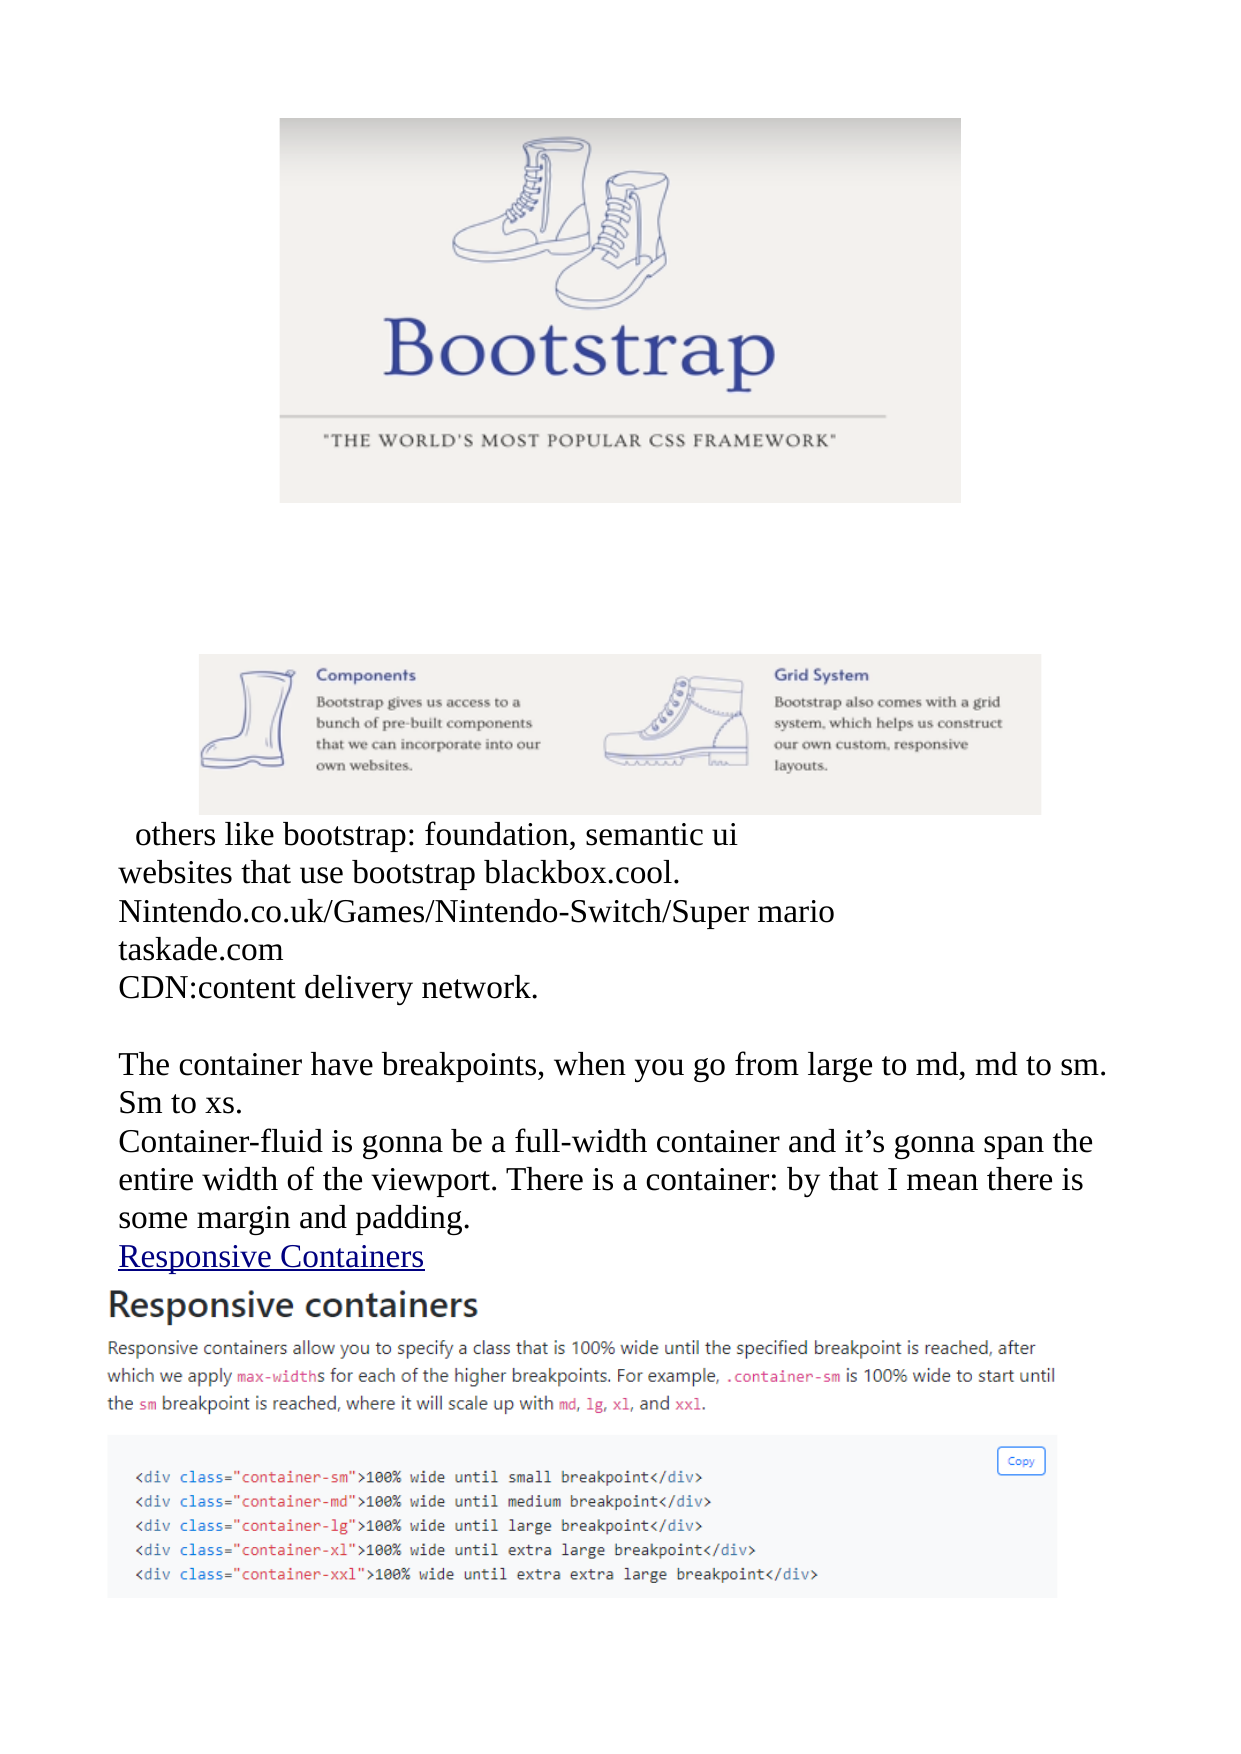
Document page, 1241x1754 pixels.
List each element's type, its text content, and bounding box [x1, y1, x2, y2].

text The container have breakpoints, when you go from large to md, md to sm. Sm to xs. [118, 1044, 1122, 1121]
text others like bootstrap: foundation, semantic ui [118, 655, 1122, 852]
text CDN:content delivery network. [118, 967, 1122, 1006]
text websites that use bootstrap blackbox.cool. [118, 852, 1122, 891]
text Responsive Containers [118, 1236, 1122, 1274]
picture [88, 1279, 1093, 1598]
picture [198, 654, 1042, 815]
text Container-fluid is gonna be a full-width container and it’s gonna span the entire width of the viewport. There is a container: by that I mean there is some margin and padding. [118, 1121, 1122, 1236]
text Nintendo.co.uk/Games/Nintendo-Switch/Super mario [118, 891, 1122, 929]
text taskade.com [118, 929, 1122, 967]
picture [279, 118, 961, 503]
